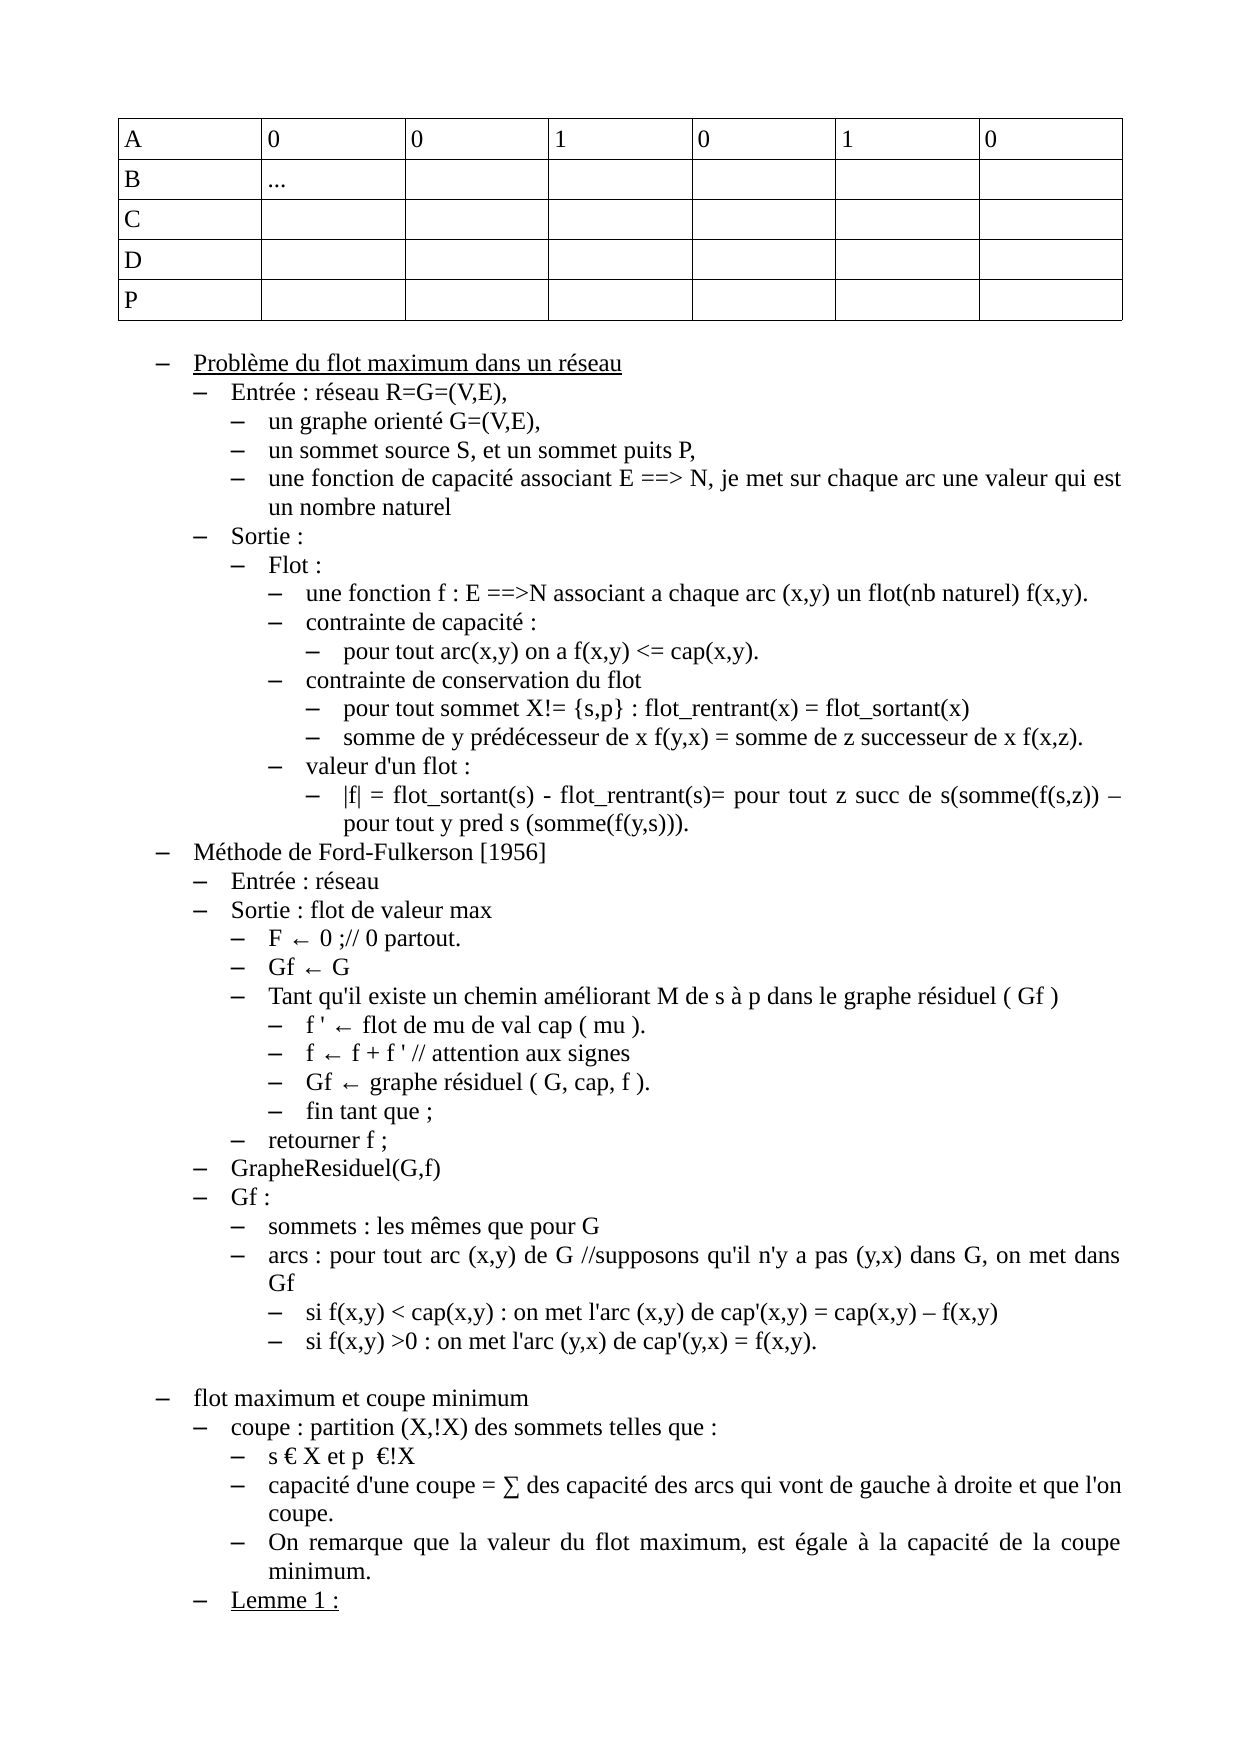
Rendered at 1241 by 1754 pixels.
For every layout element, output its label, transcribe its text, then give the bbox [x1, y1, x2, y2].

list f ' ← flot de mu de val cap ( mu ). [268, 1010, 1122, 1038]
list un sommet source S, et un sommet puits P, [231, 435, 1122, 463]
table_cell [693, 200, 835, 239]
table_cell [693, 160, 835, 199]
list une fonction f : E ==>N associant a chaque arc (x,y) un flot(nb naturel) f(x,y). [268, 578, 1122, 607]
list capacité d'une coupe = ∑ des capacité des arcs qui vont de gauche à droite et que l'on coupe. [231, 1470, 1122, 1527]
list Gf ← G [231, 952, 1122, 981]
list F ← 0 ;// 0 partout. [231, 923, 1122, 952]
list si f(x,y) >0 : on met l'arc (y,x) de cap'(y,x) = f(x,y). [268, 1326, 1122, 1355]
list Sortie : [193, 521, 1122, 550]
table_cell [693, 280, 835, 320]
table_cell [980, 240, 1122, 279]
list une fonction de capacité associant E ==> N, je met sur chaque arc une valeur qui est un nombre naturel [231, 463, 1122, 521]
list s € X et p €!X [231, 1441, 1122, 1470]
list |f| = flot_sortant(s) - flot_rentrant(s)= pour tout z succ de s(somme(f(s,z)) – pour tout y pred s (somme(f(y,s))). [306, 780, 1122, 837]
list un graphe orienté G=(V,E), [231, 406, 1122, 435]
list sommets : les mêmes que pour G [231, 1211, 1122, 1240]
table_cell 0 [693, 119, 835, 158]
list pour tout sommet X!= {s,p} : flot_rentrant(x) = flot_sortant(x) [306, 693, 1122, 722]
list Gf : [193, 1182, 1122, 1211]
list GrapheResiduel(G,f) [193, 1153, 1122, 1182]
list contrainte de capacité : [268, 607, 1122, 636]
table_cell [262, 280, 405, 320]
table_cell 0 [980, 119, 1122, 158]
table_cell [406, 240, 548, 279]
table_cell P [119, 280, 261, 320]
list arcs : pour tout arc (x,y) de G //supposons qu'il n'y a pas (y,x) dans G, on met dans Gf [231, 1240, 1122, 1297]
list somme de y prédécesseur de x f(y,x) = somme de z successeur de x f(x,z). [306, 722, 1122, 751]
table_cell [549, 160, 692, 199]
list fin tant que ; [268, 1096, 1122, 1125]
table_cell [980, 280, 1122, 320]
table_cell C [119, 200, 261, 239]
list Entrée : réseau [193, 866, 1122, 895]
table_cell [836, 240, 979, 279]
list si f(x,y) < cap(x,y) : on met l'arc (x,y) de cap'(x,y) = cap(x,y) – f(x,y) [268, 1297, 1122, 1326]
table_cell [262, 240, 405, 279]
table_cell A [119, 119, 261, 158]
list coupe : partition (X,!X) des sommets telles que : [193, 1412, 1122, 1441]
table_cell 1 [549, 119, 692, 158]
list pour tout arc(x,y) on a f(x,y) <= cap(x,y). [306, 636, 1122, 665]
list contrainte de conservation du flot [268, 665, 1122, 693]
table_cell [406, 160, 548, 199]
table_cell 0 [406, 119, 548, 158]
list Sortie : flot de valeur max [193, 895, 1122, 923]
table_cell [980, 160, 1122, 199]
table_cell [262, 200, 405, 239]
list Entrée : réseau R=G=(V,E), [193, 377, 1122, 406]
list valeur d'un flot : [268, 751, 1122, 780]
table_cell [836, 200, 979, 239]
table_cell 0 [262, 119, 405, 158]
list Gf ← graphe résiduel ( G, cap, f ). [268, 1067, 1122, 1096]
table_cell [406, 280, 548, 320]
list Méthode de Ford-Fulkerson [1956] [156, 837, 1122, 866]
table_cell [549, 280, 692, 320]
table_cell ... [262, 160, 405, 199]
table_cell B [119, 160, 261, 199]
list retourner f ; [231, 1125, 1122, 1153]
table_cell 1 [836, 119, 979, 158]
list Tant qu'il existe un chemin améliorant M de s à p dans le graphe résiduel ( Gf ) [231, 981, 1122, 1010]
table_cell [549, 240, 692, 279]
table_cell [693, 240, 835, 279]
table_cell D [119, 240, 261, 279]
list Problème du flot maximum dans un réseau [156, 348, 1122, 377]
table_cell [549, 200, 692, 239]
table_cell [836, 280, 979, 320]
list Flot : [231, 550, 1122, 578]
list Lemme 1 : [193, 1585, 1122, 1613]
table_cell [406, 200, 548, 239]
list f ← f + f ' // attention aux signes [268, 1038, 1122, 1067]
list On remarque que la valeur du flot maximum, est égale à la capacité de la coupe minimum. [231, 1527, 1122, 1585]
list flot maximum et coupe minimum [156, 1383, 1122, 1412]
table_cell [980, 200, 1122, 239]
table_cell [836, 160, 979, 199]
